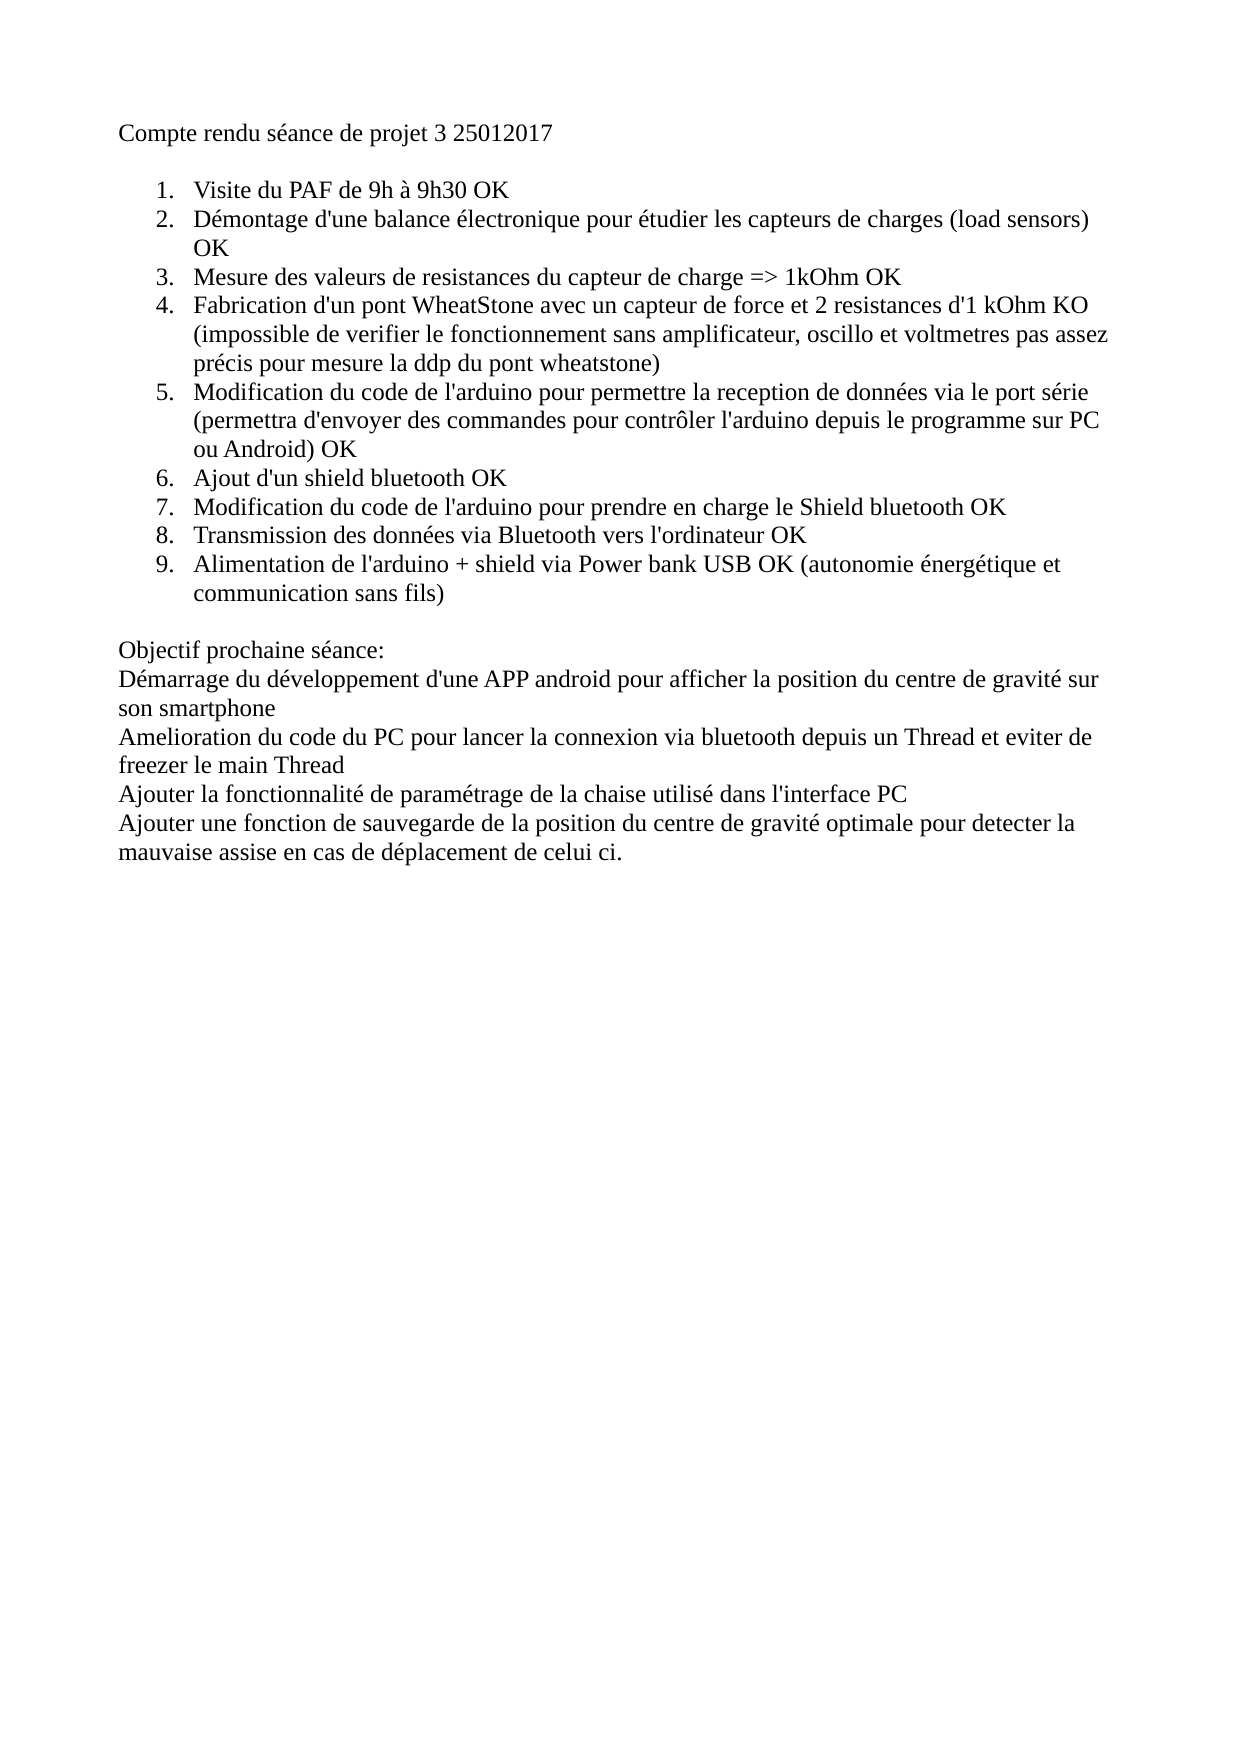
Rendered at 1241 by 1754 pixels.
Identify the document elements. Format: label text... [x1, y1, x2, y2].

text Amelioration du code du PC pour lancer la connexion via bluetooth depuis un Thread et eviter de freezer le main Thread [118, 722, 1122, 779]
list Mesure des valeurs de resistances du capteur de charge => 1kOhm OK [156, 262, 1122, 291]
list Démontage d'une balance électronique pour étudier les capteurs de charges (load sensors) OK [156, 204, 1122, 262]
list Alimentation de l'arduino + shield via Power bank USB OK (autonomie énergétique et communication sans fils) [156, 549, 1122, 607]
list Visite du PAF de 9h à 9h30 OK [156, 176, 1122, 204]
list Modification du code de l'arduino pour permettre la reception de données via le port série (permettra d'envoyer des commandes pour contrôler l'arduino depuis le programme sur PC ou Android) OK [156, 377, 1122, 463]
text Objectif prochaine séance: [118, 636, 1122, 664]
text Ajouter une fonction de sauvegarde de la position du centre de gravité optimale pour detecter la mauvaise assise en cas de déplacement de celui ci. [118, 808, 1122, 866]
list Ajout d'un shield bluetooth OK [156, 463, 1122, 492]
list Modification du code de l'arduino pour prendre en charge le Shield bluetooth OK [156, 492, 1122, 521]
text Compte rendu séance de projet 3 25012017 [118, 118, 1122, 147]
list Fabrication d'un pont WheatStone avec un capteur de force et 2 resistances d'1 kOhm KO (impossible de verifier le fonctionnement sans amplificateur, oscillo et voltmetres pas assez précis pour mesure la ddp du pont wheatstone) [156, 291, 1122, 377]
text Démarrage du développement d'une APP android pour afficher la position du centre de gravité sur son smartphone [118, 664, 1122, 722]
list Transmission des données via Bluetooth vers l'ordinateur OK [156, 521, 1122, 549]
text Ajouter la fonctionnalité de paramétrage de la chaise utilisé dans l'interface PC [118, 779, 1122, 808]
